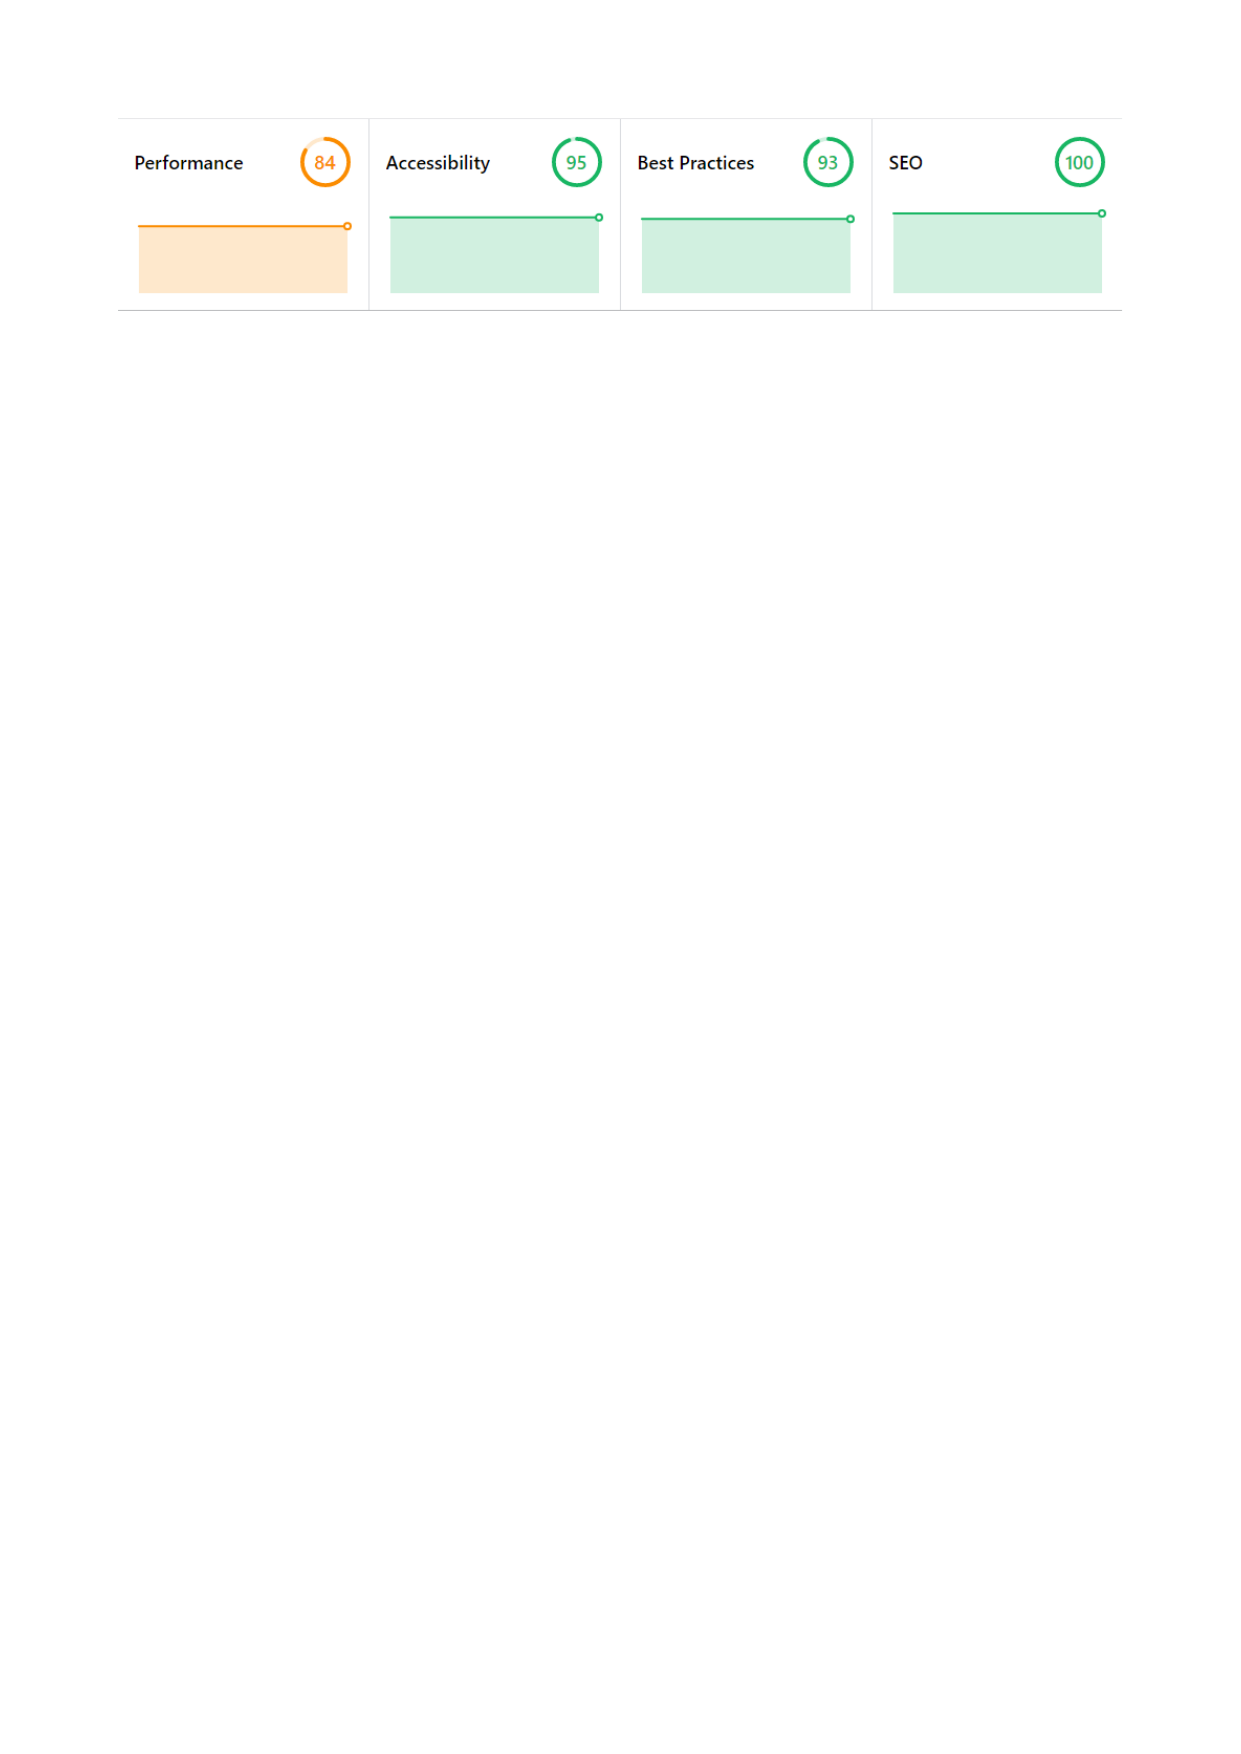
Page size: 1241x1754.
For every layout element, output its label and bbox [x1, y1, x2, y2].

picture [118, 118, 1123, 311]
